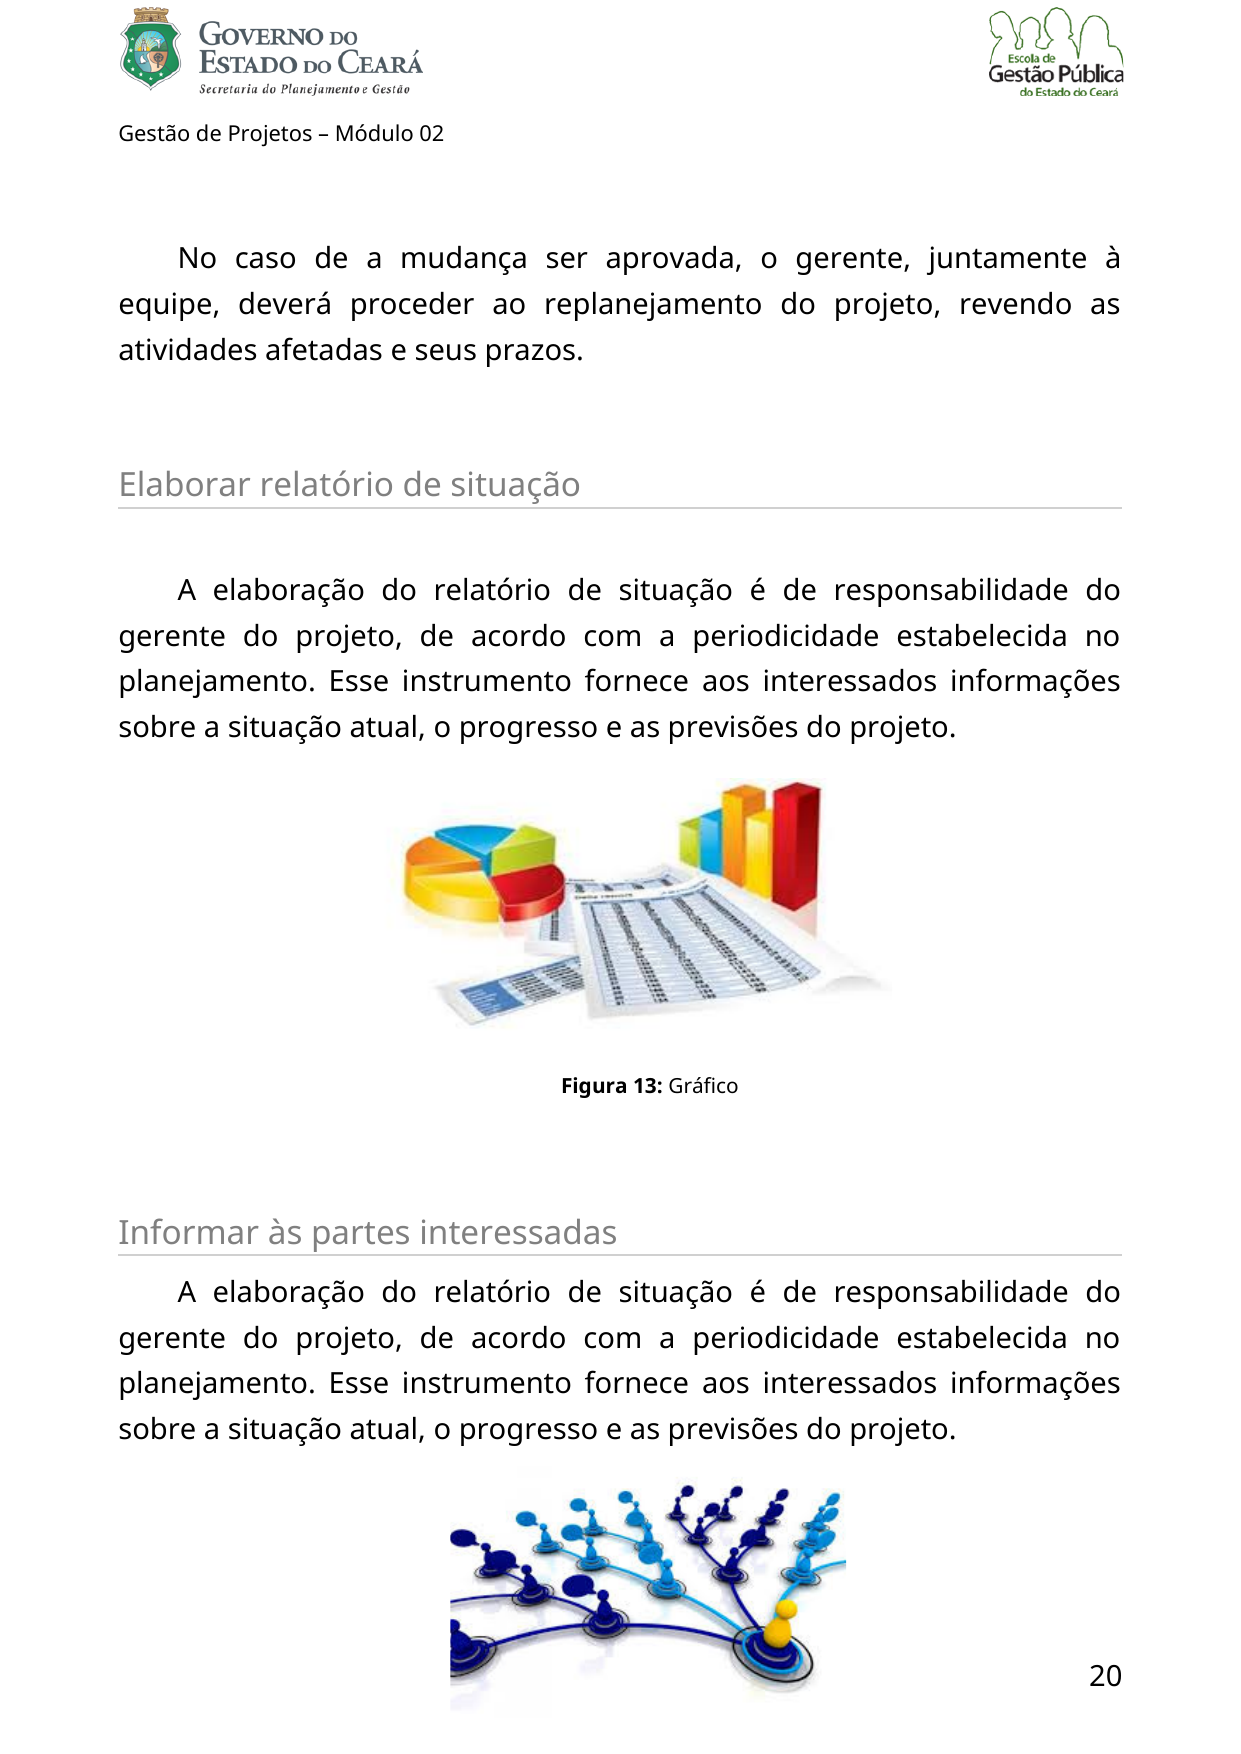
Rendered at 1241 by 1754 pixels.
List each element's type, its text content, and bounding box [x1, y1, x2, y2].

text A elaboração do relatório de situação é de responsabilidade do gerente do projeto, de acordo com a periodicidade estabelecida no planejamento. Esse instrumento fornece aos interessados informações sobre a situação atual, o progresso e as previsões do projeto. [118, 569, 1122, 746]
picture [360, 778, 893, 1032]
subtitle Informar às partes interessadas [118, 1207, 1122, 1254]
text Figura 13: Gráfico [118, 1071, 1122, 1099]
picture [120, 7, 1124, 96]
picture [450, 1466, 847, 1718]
text No caso de a mudança ser aprovada, o gerente, juntamente à equipe, deverá proceder ao replanejamento do projeto, revendo as atividades afetadas e seus prazos. [118, 238, 1122, 368]
text A elaboração do relatório de situação é de responsabilidade do gerente do projeto, de acordo com a periodicidade estabelecida no planejamento. Esse instrumento fornece aos interessados informações sobre a situação atual, o progresso e as previsões do projeto. [118, 1271, 1122, 1448]
subtitle Elaborar relatório de situação [118, 432, 1122, 507]
